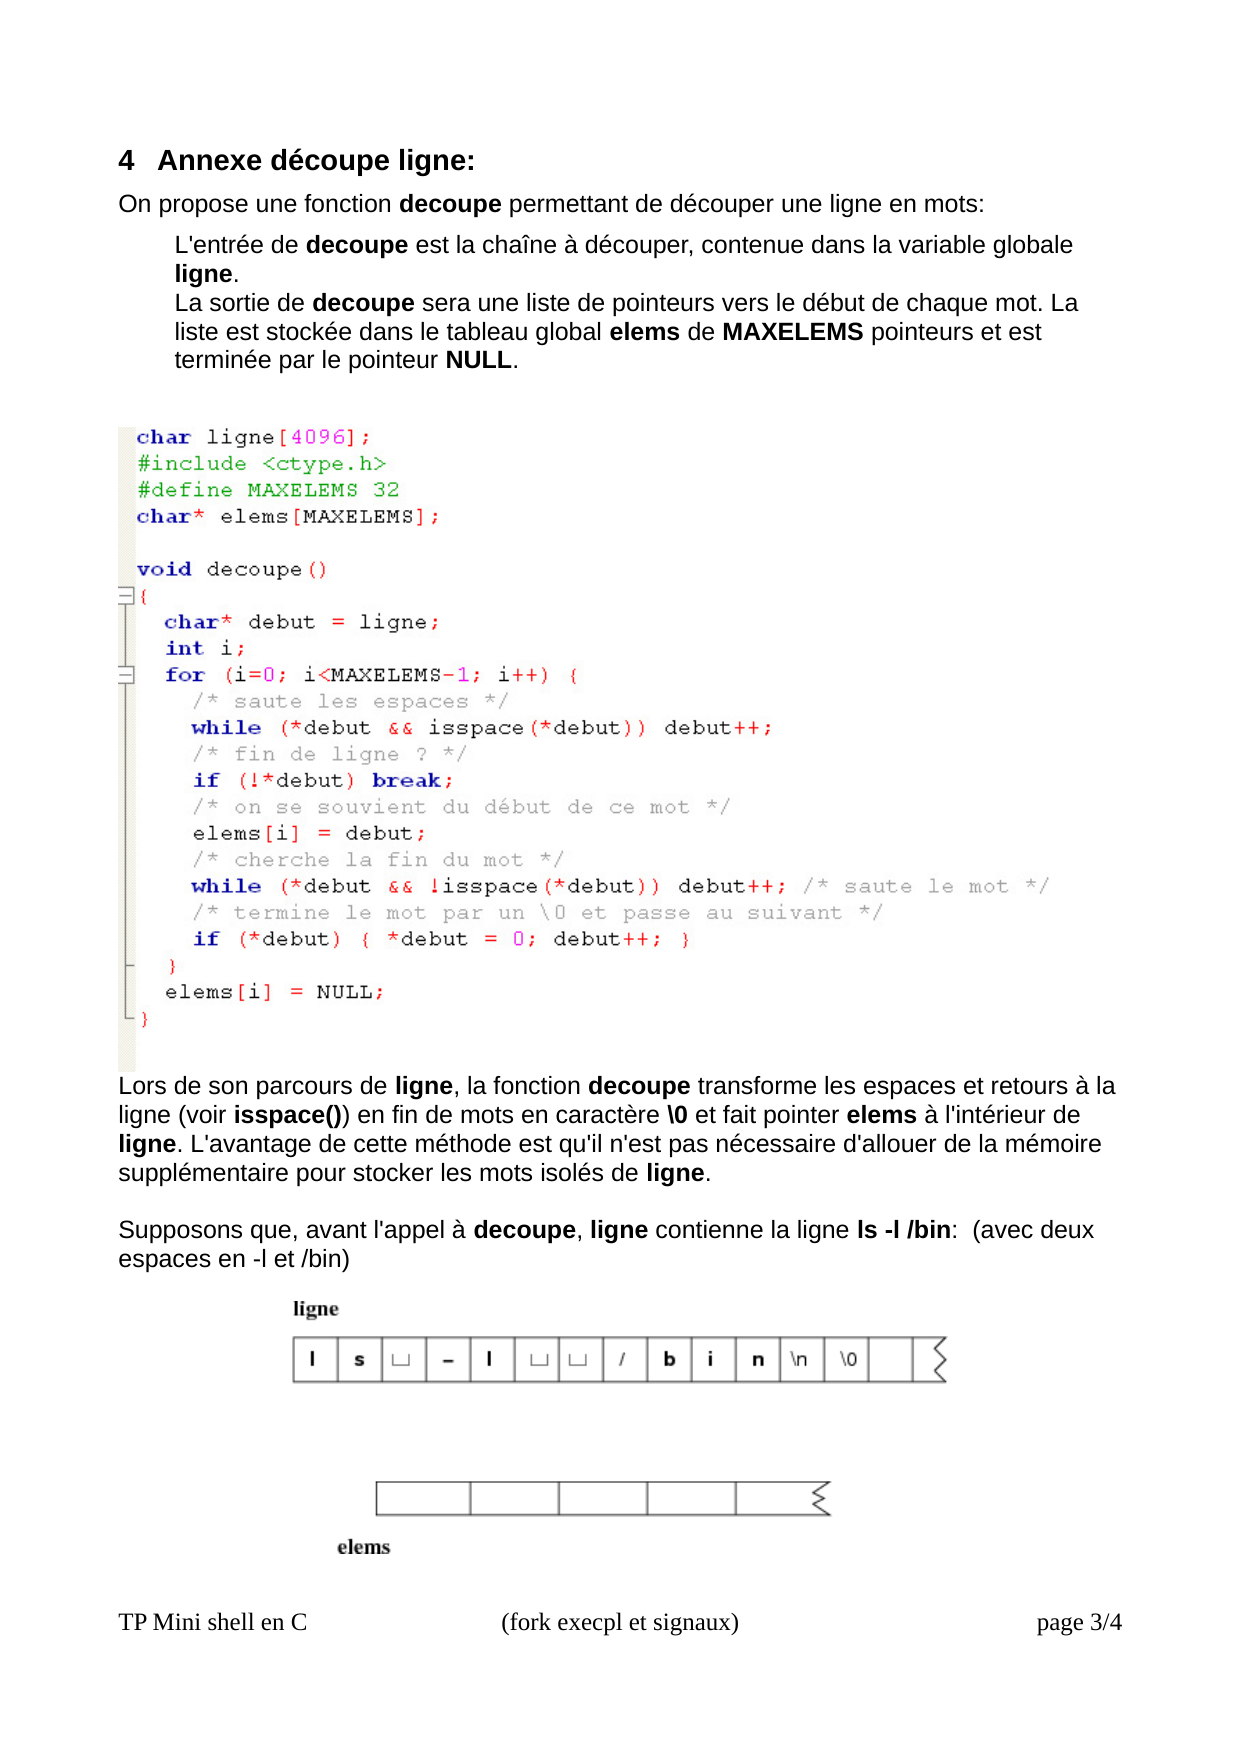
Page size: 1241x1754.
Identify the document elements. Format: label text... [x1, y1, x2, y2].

text On propose une fonction decoupe permettant de découper une ligne en mots: [118, 189, 1122, 218]
text La sortie de decoupe sera une liste de pointeurs vers le début de chaque mot. La liste est stockée dans le tableau global elems de MAXELEMS pointeurs et est terminée par le pointeur NULL. [174, 288, 1122, 374]
text Supposons que, avant l'appel à decoupe, ligne contienne la ligne ls -l /bin: (avec deux espaces en -l et /bin) [118, 1215, 1122, 1301]
text L'entrée de decoupe est la chaîne à découper, contenue dans la variable globale ligne. [174, 230, 1122, 288]
text Lors de son parcours de ligne, la fonction decoupe transforme les espaces et retours à la ligne (voir isspace()) en fin de mots en caractère \0 et fait pointer elems à l'intérieur de ligne. L'avantage de cette méthode est qu'il n'est pas nécessaire d'allouer de la mémoire supplémentaire pour stocker les mots isolés de ligne. [118, 1072, 1122, 1186]
subtitle Annexe découpe ligne: [118, 143, 1122, 177]
picture [292, 1301, 948, 1554]
picture [118, 427, 1122, 1072]
